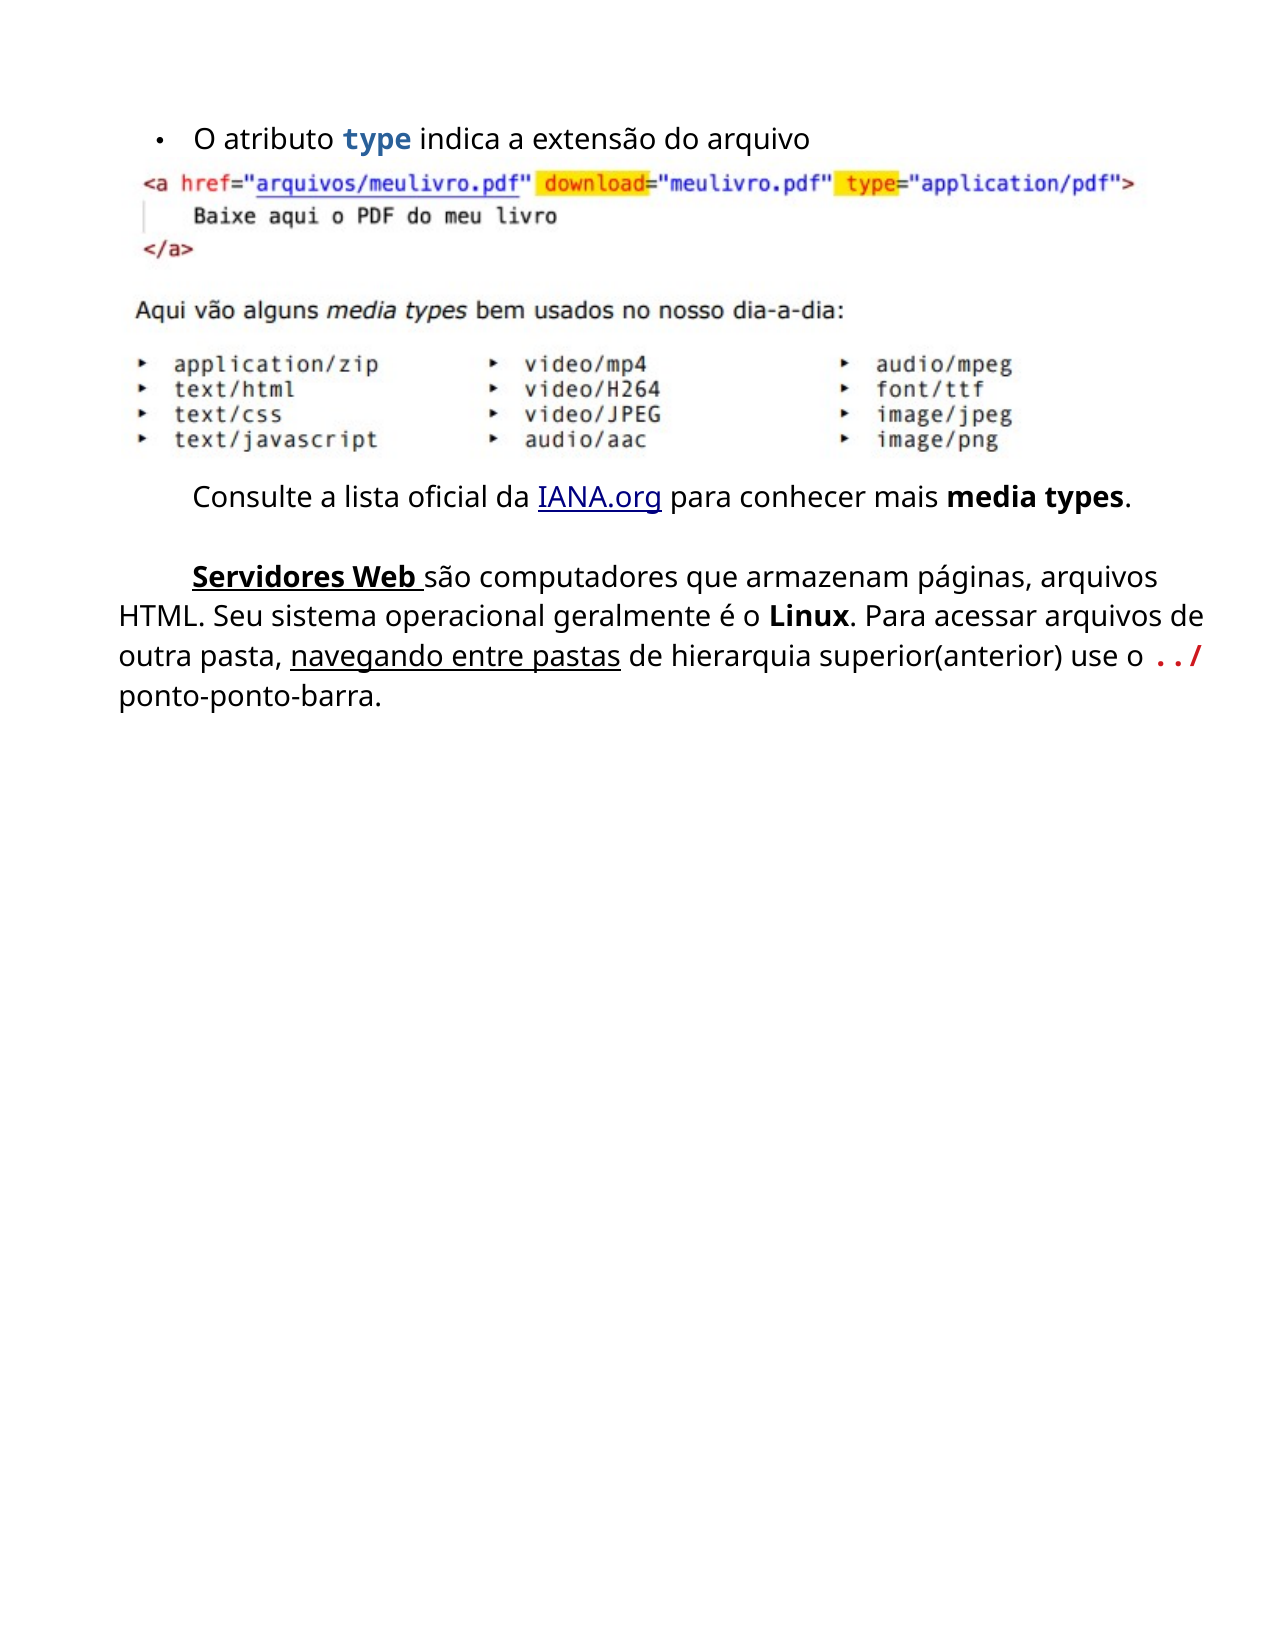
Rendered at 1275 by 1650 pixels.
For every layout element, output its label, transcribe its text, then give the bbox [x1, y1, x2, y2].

text Servidores Web são computadores que armazenam páginas, arquivos HTML. Seu sistema operacional geralmente é o Linux. Para acessar arquivos de outra pasta, navegando entre pastas de hierarquia superior(anterior) use o ../ ponto-ponto-barra. [118, 556, 1228, 715]
text Consulte a lista oficial da IANA.org para conhecer mais media types. [118, 158, 1198, 516]
picture [121, 157, 1154, 477]
list O atributo type indica a extensão do arquivo [156, 118, 1157, 158]
